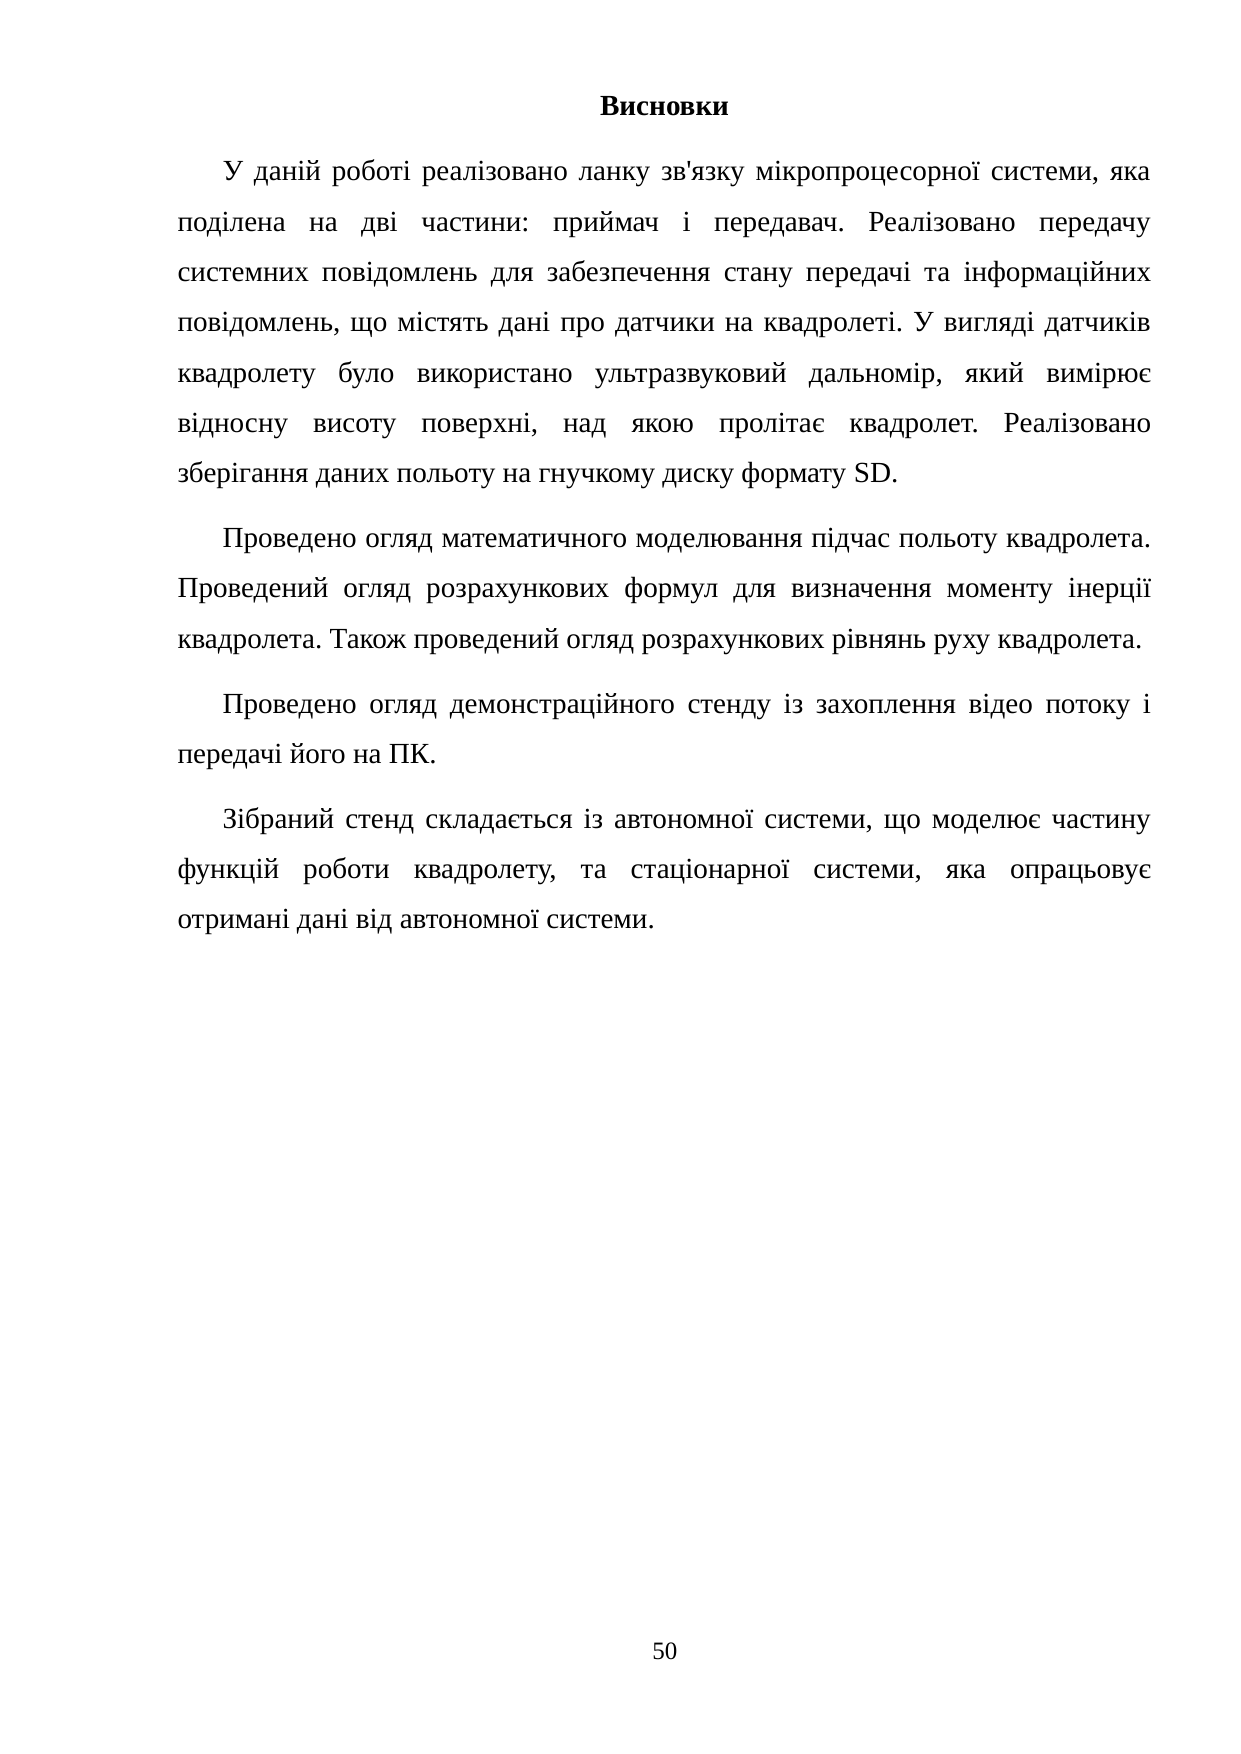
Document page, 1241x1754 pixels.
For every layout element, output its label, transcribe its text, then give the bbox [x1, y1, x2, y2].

text Висновки [177, 88, 1152, 122]
text У даній роботі реалізовано ланку зв'язку мікропроцесорної системи, яка поділена на дві частини: приймач і передавач. Реалізовано передачу системних повідомлень для забезпечення стану передачі та інформаційних повідомлень, що містять дані про датчики на квадролеті. У вигляді датчиків квадролету було використано ультразвуковий дальномір, який вимірює відносну висоту поверхні, над якою пролітає квадролет. Реалізовано зберігання даних польоту на гнучкому диску формату SD. [177, 153, 1152, 489]
text Проведено огляд математичного моделювання підчас польоту квадролета. Проведений огляд розрахункових формул для визначення моменту інерції квадролета. Також проведений огляд розрахункових рівнянь руху квадролета. [177, 520, 1152, 654]
text Проведено огляд демонстраційного стенду із захоплення відео потоку і передачі його на ПК. [177, 686, 1152, 769]
text Зібраний стенд складається із автономної системи, що моделює частину функцій роботи квадролету, та стаціонарної системи, яка опрацьовує отримані дані від автономної системи. [177, 801, 1152, 935]
